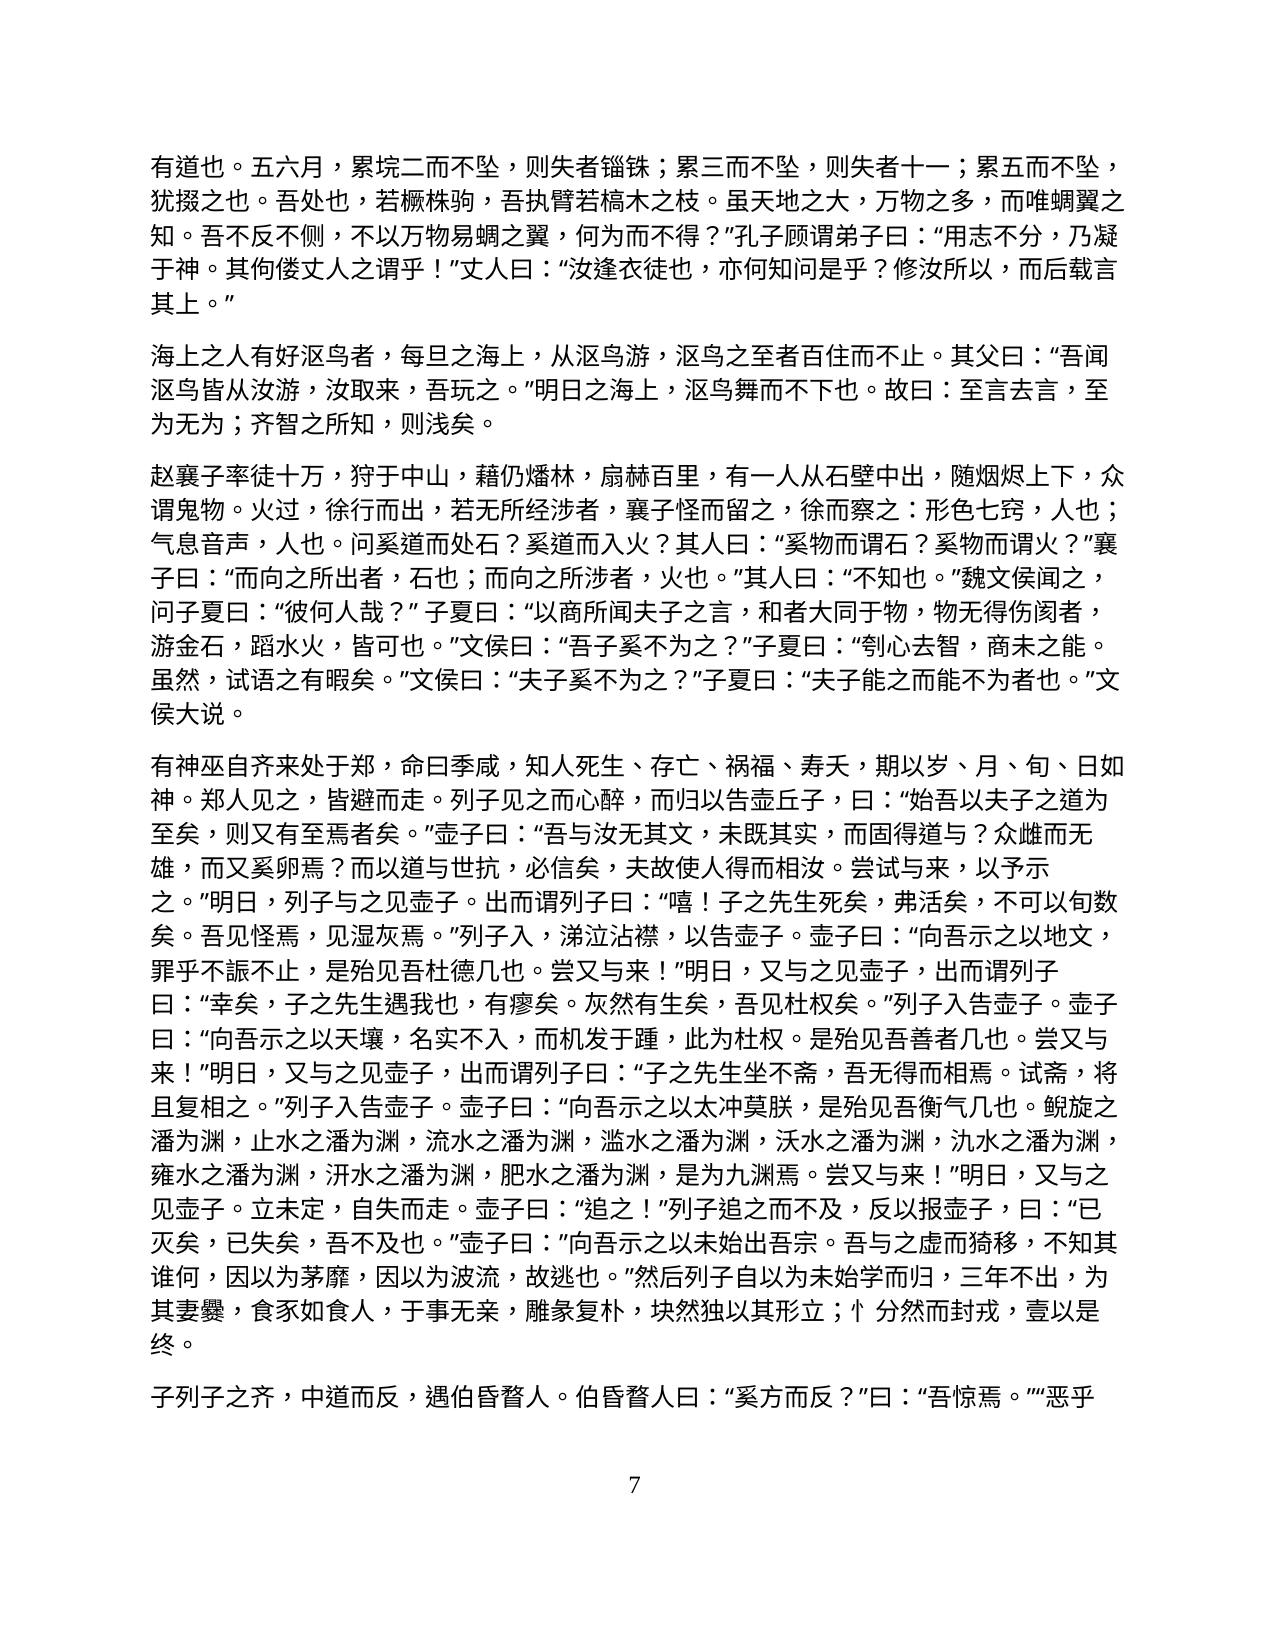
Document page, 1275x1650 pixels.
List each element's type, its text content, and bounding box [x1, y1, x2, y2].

text 有神巫自齐来处于郑，命曰季咸，知人死生、存亡、祸福、寿夭，期以岁、月、旬、日如神。郑人见之，皆避而走。列子见之而心醉，而归以告壶丘子，曰：“始吾以夫子之道为至矣，则又有至焉者矣。”壶子曰：“吾与汝无其文，未既其实，而固得道与？众雌而无雄，而又奚卵焉？而以道与世抗，必信矣，夫故使人得而相汝。尝试与来，以予示之。”明日，列子与之见壶子。出而谓列子曰：“嘻！子之先生死矣，弗活矣，不可以旬数矣。吾见怪焉，见湿灰焉。”列子入，涕泣沾襟，以告壶子。壶子曰：“向吾示之以地文，罪乎不誫不止，是殆见吾杜德几也。尝又与来！”明日，又与之见壶子，出而谓列子曰：“幸矣，子之先生遇我也，有瘳矣。灰然有生矣，吾见杜权矣。”列子入告壶子。壶子曰：“向吾示之以天壤，名实不入，而机发于踵，此为杜权。是殆见吾善者几也。尝又与来！”明日，又与之见壶子，出而谓列子曰：“子之先生坐不斋，吾无得而相焉。试斋，将且复相之。”列子入告壶子。壶子曰：“向吾示之以太冲莫朕，是殆见吾衡气几也。鲵旋之潘为渊，止水之潘为渊，流水之潘为渊，滥水之潘为渊，沃水之潘为渊，氿水之潘为渊，雍水之潘为渊，汧水之潘为渊，肥水之潘为渊，是为九渊焉。尝又与来！”明日，又与之见壶子。立未定，自失而走。壶子曰：“追之！”列子追之而不及，反以报壶子，曰：“已灭矣，已失矣，吾不及也。”壶子曰：”向吾示之以未始出吾宗。吾与之虚而猗移，不知其谁何，因以为茅靡，因以为波流，故逃也。”然后列子自以为未始学而归，三年不出，为其妻爨，食豕如食人，于事无亲，雕彖复朴，块然独以其形立；忄分然而封戎，壹以是终。 [150, 749, 1125, 1362]
text 海上之人有好沤鸟者，每旦之海上，从沤鸟游，沤鸟之至者百住而不止。其父曰：“吾闻沤鸟皆从汝游，汝取来，吾玩之。”明日之海上，沤鸟舞而不下也。故曰：至言去言，至为无为；齐智之所知，则浅矣。 [150, 338, 1125, 440]
text 子列子之齐，中道而反，遇伯昏瞀人。伯昏瞀人曰：“奚方而反？”曰：“吾惊焉。”“恶乎 [150, 1380, 1125, 1414]
text 赵襄子率徒十万，狩于中山，藉仍燔林，扇赫百里，有一人从石壁中出，随烟烬上下，众谓鬼物。火过，徐行而出，若无所经涉者，襄子怪而留之，徐而察之：形色七窍，人也；气息音声，人也。问奚道而处石？奚道而入火？其人曰：“奚物而谓石？奚物而谓火？”襄子曰：“而向之所出者，石也；而向之所涉者，火也。”其人曰：“不知也。”魏文侯闻之，问子夏曰：“彼何人哉？” 子夏曰：“以商所闻夫子之言，和者大同于物，物无得伤阂者，游金石，蹈水火，皆可也。”文侯曰：“吾子奚不为之？”子夏曰：“刳心去智，商未之能。虽然，试语之有暇矣。”文侯曰：“夫子奚不为之？”子夏曰：“夫子能之而能不为者也。”文侯大说。 [150, 458, 1125, 731]
text 有道也。五六月，累垸二而不坠，则失者锱铢；累三而不坠，则失者十一；累五而不坠，犹掇之也。吾处也，若橛株驹，吾执臂若槁木之枝。虽天地之大，万物之多，而唯蜩翼之知。吾不反不侧，不以万物易蜩之翼，何为而不得？”孔子顾谓弟子曰：“用志不分，乃凝于神。其佝偻丈人之谓乎！”丈人曰：“汝逢衣徒也，亦何知问是乎？修汝所以，而后载言其上。” [150, 150, 1125, 320]
